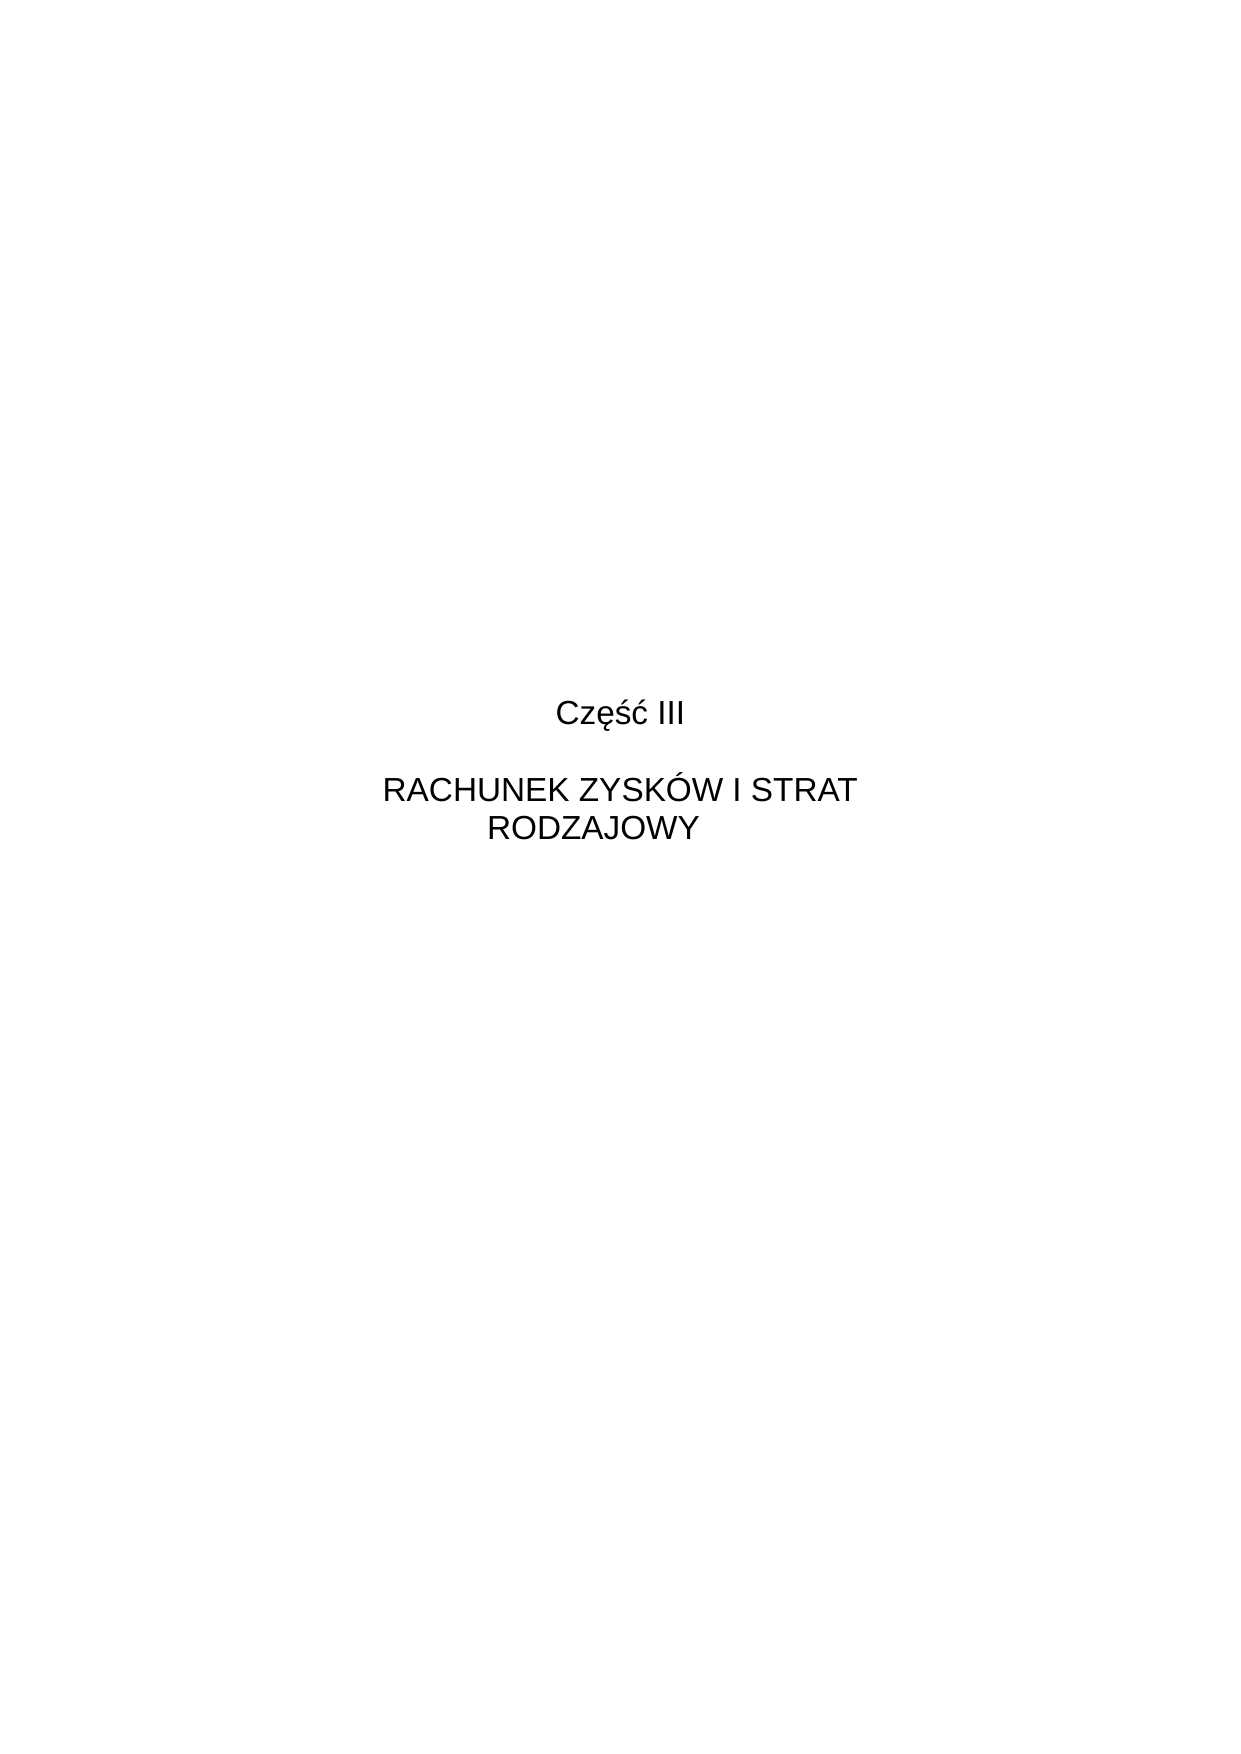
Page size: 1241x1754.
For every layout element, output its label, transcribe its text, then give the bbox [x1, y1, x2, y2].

text RODZAJOWY [413, 808, 1122, 847]
text Część III [118, 693, 1122, 732]
text RACHUNEK ZYSKÓW I STRAT [118, 770, 1122, 808]
